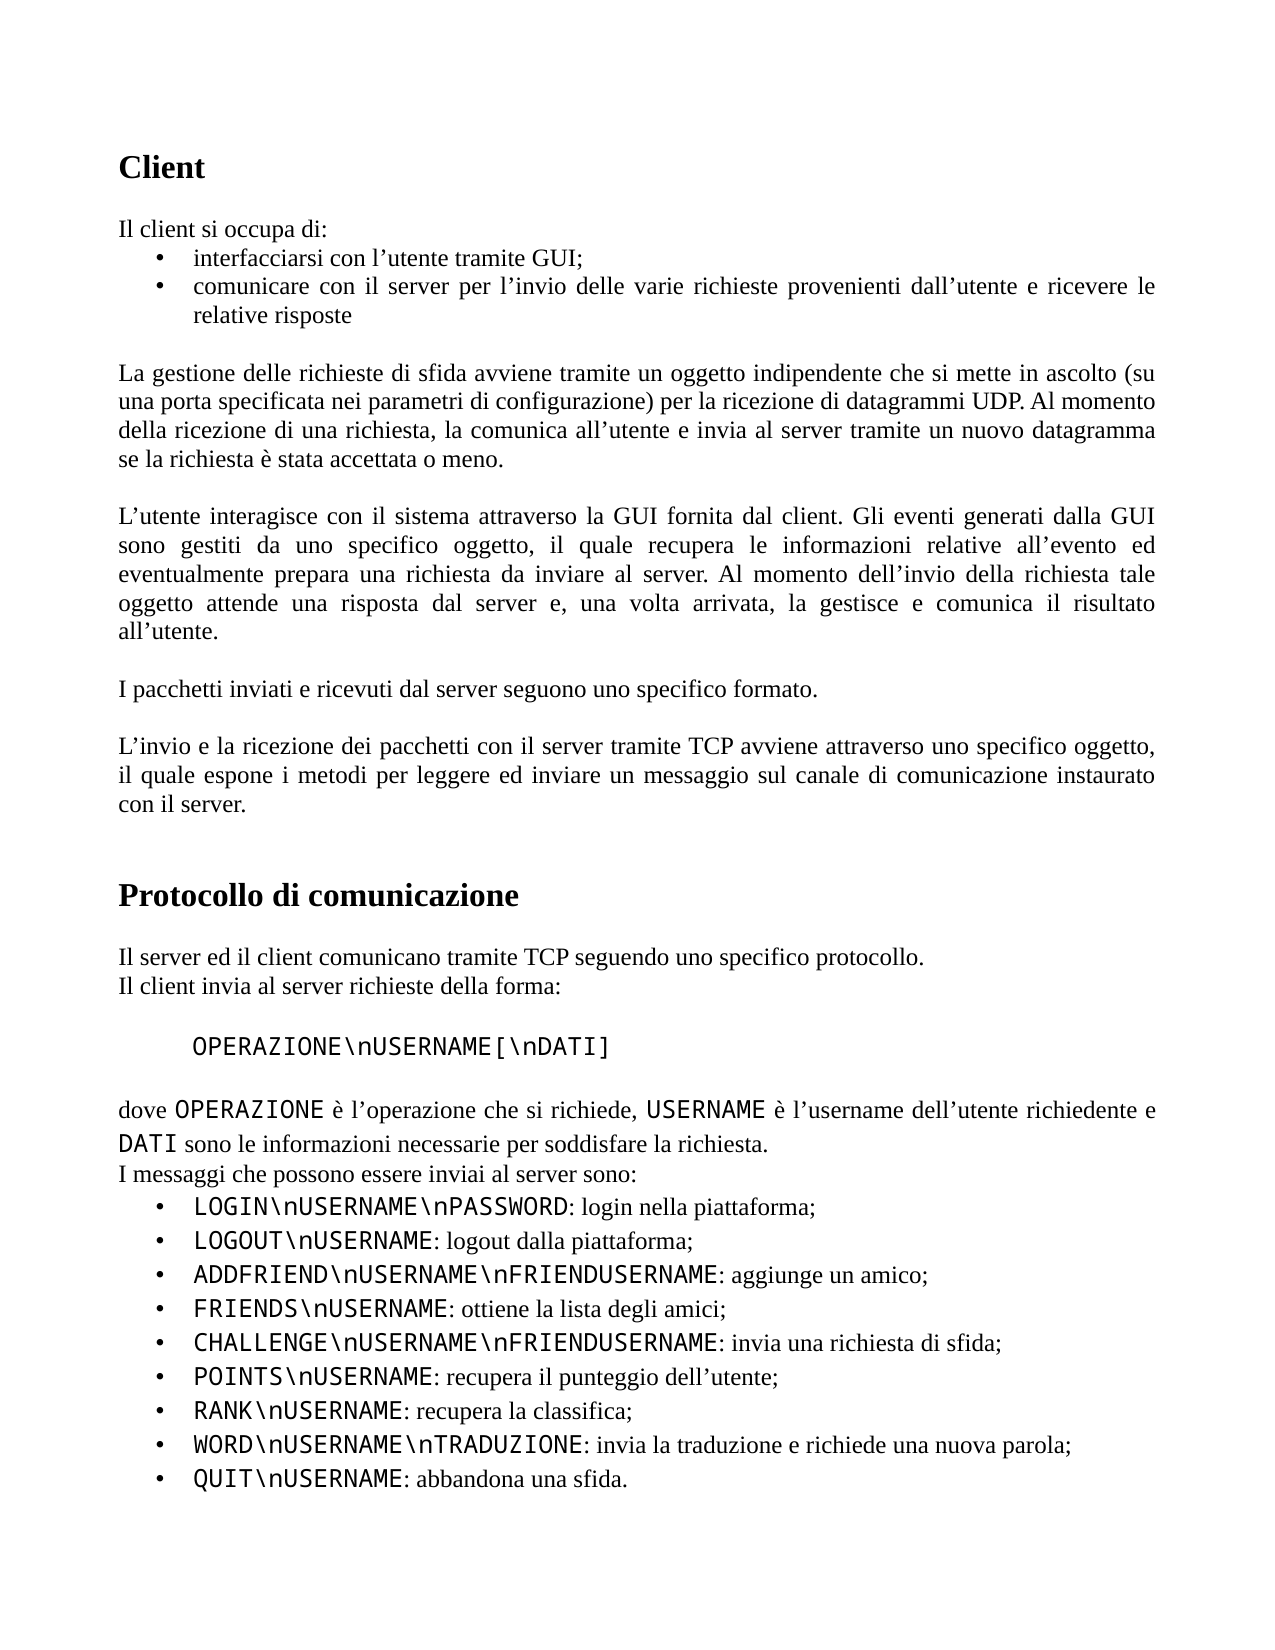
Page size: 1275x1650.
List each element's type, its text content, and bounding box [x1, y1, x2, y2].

list WORD\nUSERNAME\nTRADUZIONE: invia la traduzione e richiede una nuova parola; [156, 1427, 1157, 1461]
list LOGOUT\nUSERNAME: logout dalla piattaforma; [156, 1222, 1157, 1256]
list POINTS\nUSERNAME: recupera il punteggio dell’utente; [156, 1358, 1157, 1393]
text Il server ed il client comunicano tramite TCP seguendo uno specifico protocollo. [118, 942, 1157, 971]
text L’invio e la ricezione dei pacchetti con il server tramite TCP avviene attraverso uno specifico oggetto, il quale espone i metodi per leggere ed inviare un messaggio sul canale di comunicazione instaurato con il server. [118, 731, 1157, 818]
list CHALLENGE\nUSERNAME\nFRIENDUSERNAME: invia una richiesta di sfida; [156, 1324, 1157, 1358]
list comunicare con il server per l’invio delle varie richieste provenienti dall’utente e ricevere le relative risposte [156, 271, 1157, 329]
text Il client si occupa di: [118, 214, 1157, 243]
list FRIENDS\nUSERNAME: ottiene la lista degli amici; [156, 1290, 1157, 1324]
list ADDFRIEND\nUSERNAME\nFRIENDUSERNAME: aggiunge un amico; [156, 1256, 1157, 1290]
list RANK\nUSERNAME: recupera la classifica; [156, 1393, 1157, 1427]
text Il client invia al server richieste della forma: [118, 971, 1157, 1000]
list LOGIN\nUSERNAME\nPASSWORD: login nella piattaforma; [156, 1188, 1157, 1222]
list interfacciarsi con l’utente tramite GUI; [156, 243, 1157, 271]
text OPERAZIONE\nUSERNAME[\nDATI] [118, 1028, 1157, 1063]
text Protocollo di comunicazione [118, 875, 1157, 913]
text I pacchetti inviati e ricevuti dal server seguono uno specifico formato. [118, 674, 1157, 703]
text La gestione delle richieste di sfida avviene tramite un oggetto indipendente che si mette in ascolto (su una porta specificata nei parametri di configurazione) per la ricezione di datagrammi UDP. Al momento della ricezione di una richiesta, la comunica all’utente e invia al server tramite un nuovo datagramma se la richiesta è stata accettata o meno. [118, 358, 1157, 473]
list QUIT\nUSERNAME: abbandona una sfida. [156, 1461, 1157, 1495]
text I messaggi che possono essere inviai al server sono: [118, 1159, 1157, 1188]
text Client [118, 147, 1157, 185]
text L’utente interagisce con il sistema attraverso la GUI fornita dal client. Gli eventi generati dalla GUI sono gestiti da uno specifico oggetto, il quale recupera le informazioni relative all’evento ed eventualmente prepara una richiesta da inviare al server. Al momento dell’invio della richiesta tale oggetto attende una risposta dal server e, una volta arrivata, la gestisce e comunica il risultato all’utente. [118, 501, 1157, 645]
text dove OPERAZIONE è l’operazione che si richiede, USERNAME è l’username dell’utente richiedente e DATI sono le informazioni necessarie per soddisfare la richiesta. [118, 1091, 1157, 1159]
